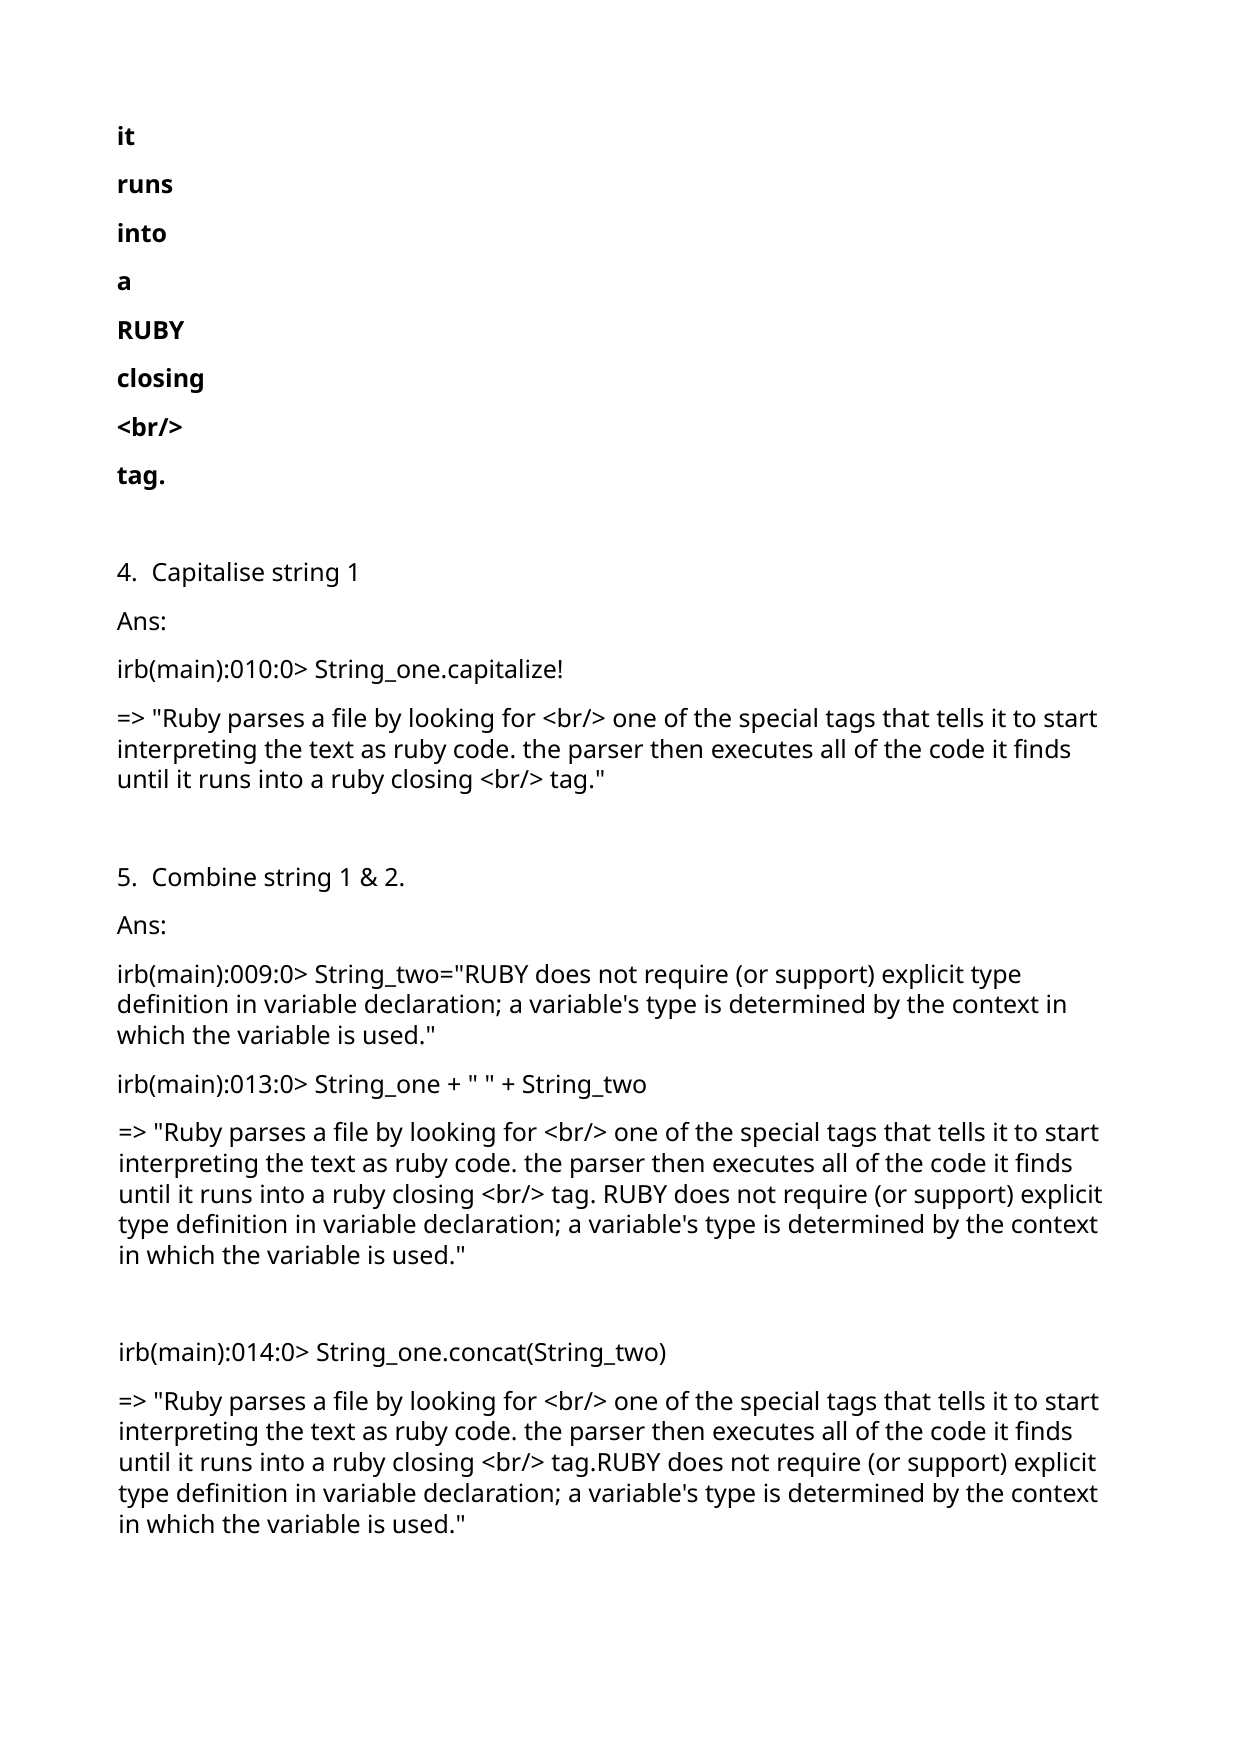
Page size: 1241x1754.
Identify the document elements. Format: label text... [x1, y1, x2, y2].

title irb(main):013:0> String_one + " " + String_two [117, 1066, 1123, 1100]
title Ans: [117, 603, 1123, 638]
title tag. [117, 458, 1123, 492]
title <br/> [117, 409, 1123, 443]
title a [117, 264, 1123, 298]
title => "Ruby parses a file by looking for <br/> one of the special tags that tells it to start interpreting the text as ruby code. the parser then executes all of the code it finds until it runs into a ruby closing <br/> tag." [117, 701, 1123, 796]
title closing [117, 361, 1123, 395]
title it [117, 118, 1123, 152]
title Combine string 1 & 2. [117, 859, 1123, 893]
title Ans: [117, 908, 1123, 942]
title into [117, 215, 1123, 249]
title => "Ruby parses a file by looking for <br/> one of the special tags that tells it to start interpreting the text as ruby code. the parser then executes all of the code it finds until it runs into a ruby closing <br/> tag. RUBY does not require (or support) explicit type definition in variable declaration; a variable's type is determined by the context in which the variable is used." [118, 1115, 1123, 1272]
title irb(main):014:0> String_one.concat(String_two) [118, 1335, 1123, 1369]
title irb(main):010:0> String_one.capitalize! [117, 652, 1123, 686]
title irb(main):009:0> String_two="RUBY does not require (or support) explicit type definition in variable declaration; a variable's type is determined by the context in which the variable is used." [117, 956, 1123, 1052]
title RUBY [117, 312, 1123, 346]
title Capitalise string 1 [117, 555, 1123, 589]
title => "Ruby parses a file by looking for <br/> one of the special tags that tells it to start interpreting the text as ruby code. the parser then executes all of the code it finds until it runs into a ruby closing <br/> tag.RUBY does not require (or support) explicit type definition in variable declaration; a variable's type is determined by the context in which the variable is used." [118, 1383, 1123, 1540]
title runs [117, 167, 1123, 201]
